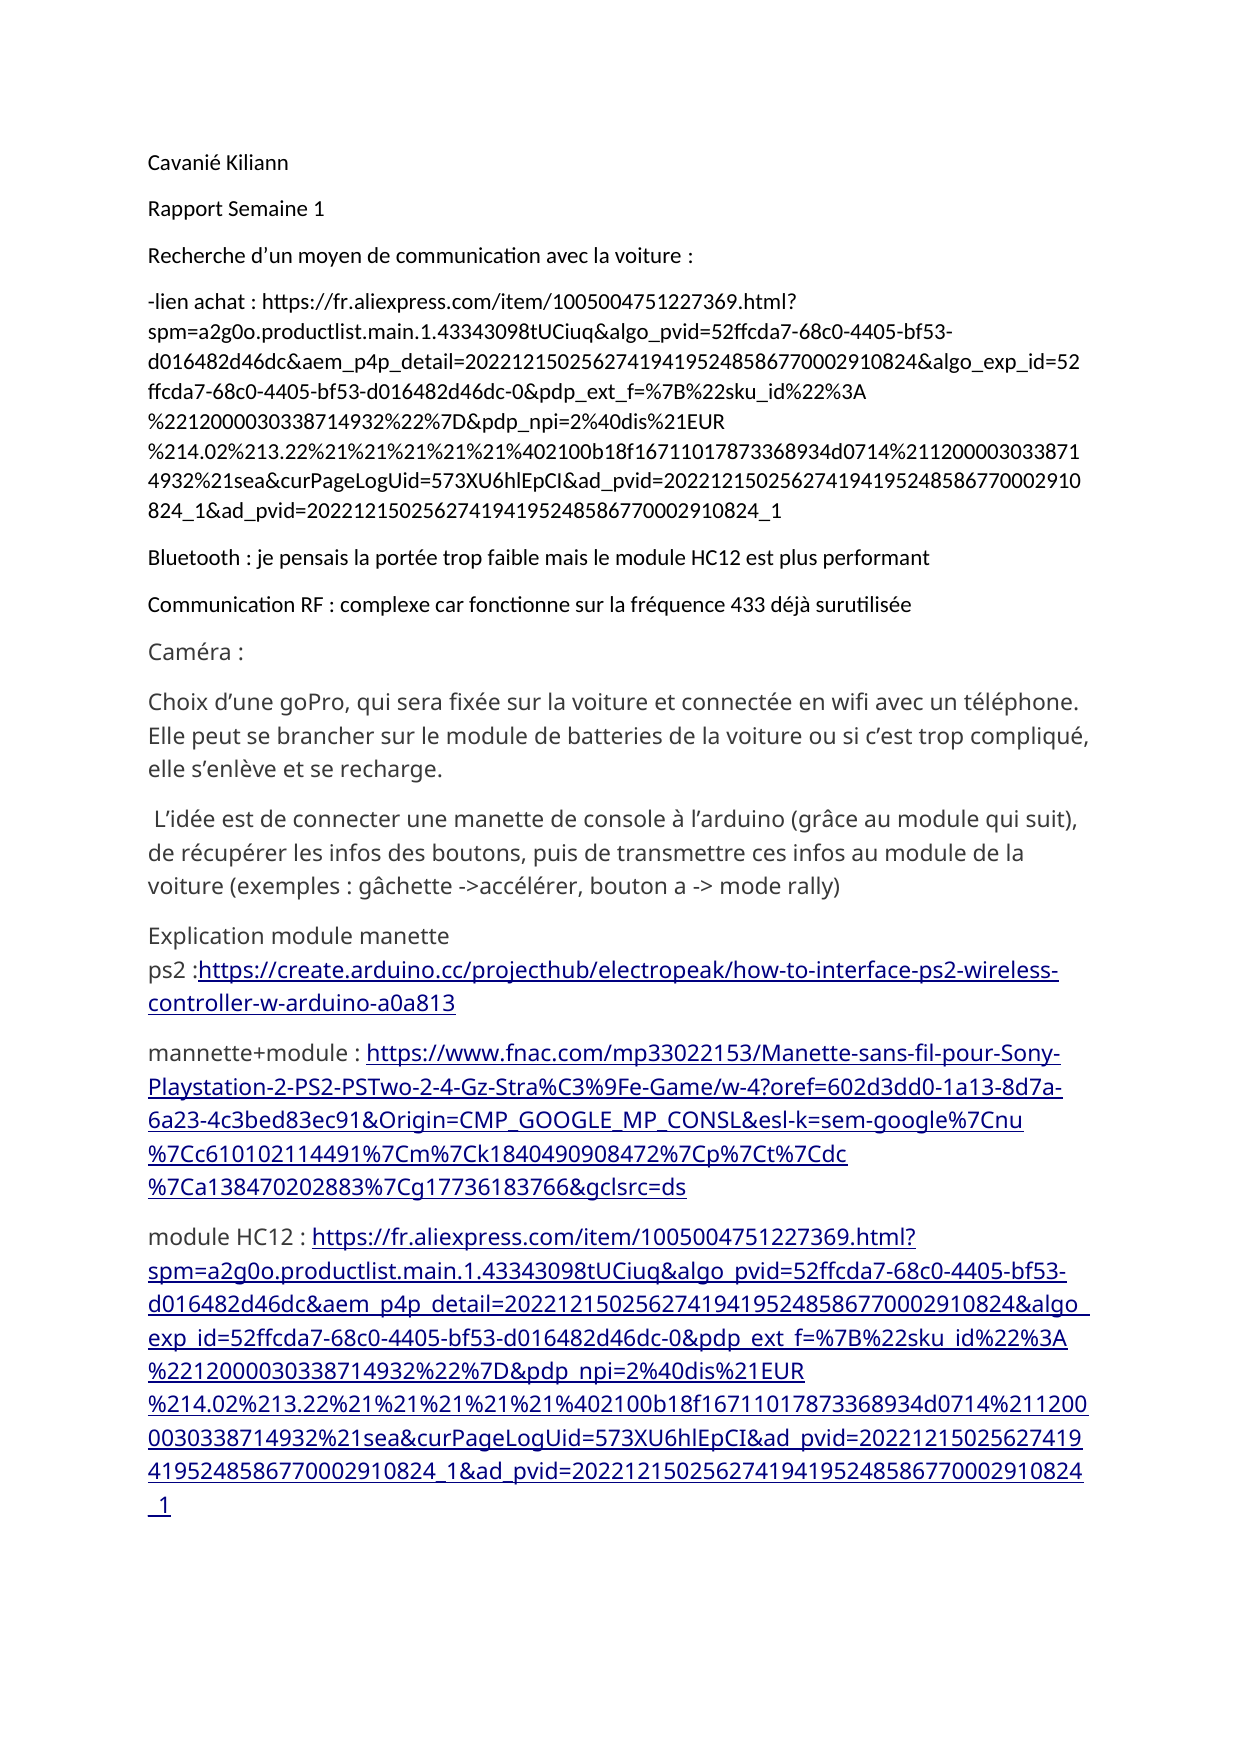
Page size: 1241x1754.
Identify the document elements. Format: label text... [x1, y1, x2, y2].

text Cavanié Kiliann [148, 148, 1093, 176]
text Rapport Semaine 1 [148, 194, 1093, 222]
text mannette+module : https://www.fnac.com/mp33022153/Manette-sans-fil-pour-Sony-Playstation-2-PS2-PSTwo-2-4-Gz-Stra%C3%9Fe-Game/w-4?oref=602d3dd0-1a13-8d7a-6a23-4c3bed83ec91&Origin=CMP_GOOGLE_MP_CONSL&esl-k=sem-google%7Cnu%7Cc610102114491%7Cm%7Ck1840490908472%7Cp%7Ct%7Cdc%7Ca138470202883%7Cg17736183766&gclsrc=ds [148, 1037, 1093, 1202]
text L’idée est de connecter une manette de console à l’arduino (grâce au module qui suit), de récupérer les infos des boutons, puis de transmettre ces infos au module de la voiture (exemples : gâchette ->accélérer, bouton a -> mode rally) [148, 803, 1093, 901]
text Communication RF : complexe car fonctionne sur la fréquence 433 déjà surutilisée [148, 590, 1093, 618]
text Caméra : [148, 636, 1093, 667]
text Recherche d’un moyen de communication avec la voiture : [148, 241, 1093, 269]
text Bluetooth : je pensais la portée trop faible mais le module HC12 est plus performant [148, 543, 1093, 571]
text module HC12 : https://fr.aliexpress.com/item/1005004751227369.html?spm=a2g0o.productlist.main.1.43343098tUCiuq&algo_pvid=52ffcda7-68c0-4405-bf53-d016482d46dc&aem_p4p_detail=202212150256274194195248586770002910824&algo_exp_id=52ffcda7-68c0-4405-bf53-d016482d46dc-0&pdp_ext_f=%7B%22sku_id%22%3A%2212000030338714932%22%7D&pdp_npi=2%40dis%21EUR%214.02%213.22%21%21%21%21%21%402100b18f16711017873368934d0714%2112000030338714932%21sea&curPageLogUid=573XU6hlEpCI&ad_pvid=202212150256274194195248586770002910824_1&ad_pvid=202212150256274194195248586770002910824_1 [148, 1221, 1093, 1520]
text Explication module manette ps2 :https://create.arduino.cc/projecthub/electropeak/how-to-interface-ps2-wireless-controller-w-arduino-a0a813 [148, 920, 1093, 1018]
text -lien achat : https://fr.aliexpress.com/item/1005004751227369.html?spm=a2g0o.productlist.main.1.43343098tUCiuq&algo_pvid=52ffcda7-68c0-4405-bf53-d016482d46dc&aem_p4p_detail=202212150256274194195248586770002910824&algo_exp_id=52ffcda7-68c0-4405-bf53-d016482d46dc-0&pdp_ext_f=%7B%22sku_id%22%3A%2212000030338714932%22%7D&pdp_npi=2%40dis%21EUR%214.02%213.22%21%21%21%21%21%402100b18f16711017873368934d0714%2112000030338714932%21sea&curPageLogUid=573XU6hlEpCI&ad_pvid=202212150256274194195248586770002910824_1&ad_pvid=202212150256274194195248586770002910824_1 [148, 287, 1093, 524]
text Choix d’une goPro, qui sera fixée sur la voiture et connectée en wifi avec un téléphone. Elle peut se brancher sur le module de batteries de la voiture ou si c’est trop compliqué, elle s’enlève et se recharge. [148, 686, 1093, 784]
